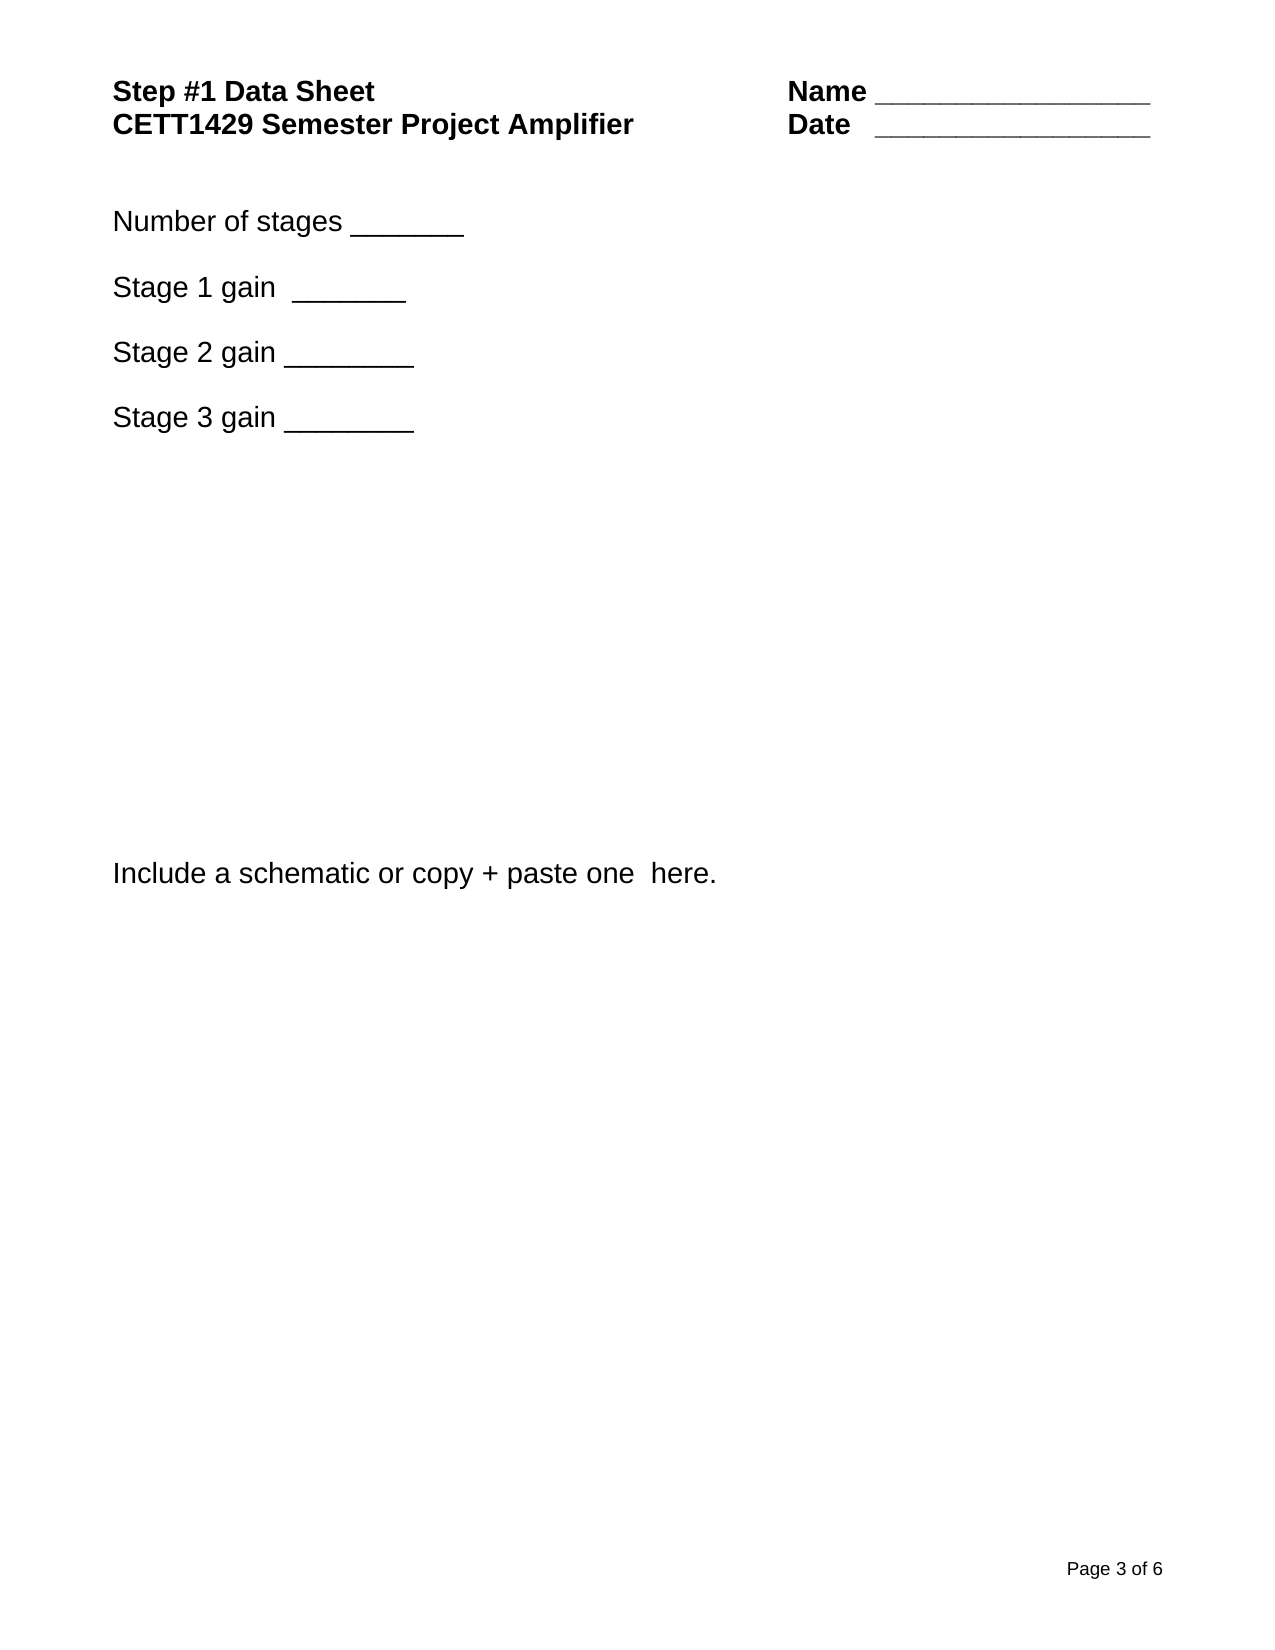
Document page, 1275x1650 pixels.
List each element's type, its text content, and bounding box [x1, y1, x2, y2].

text Include a schematic or copy + paste one here. [112, 857, 1162, 890]
text CETT1429 Semester Project Amplifier Date _________________ [112, 108, 1162, 140]
text Stage 1 gain _______ [112, 271, 1162, 303]
text Stage 3 gain ________ [112, 401, 1162, 434]
text Number of stages _______ [112, 205, 1162, 238]
text Stage 2 gain ________ [112, 336, 1162, 368]
text Step #1 Data Sheet Name _________________ [112, 75, 1162, 108]
